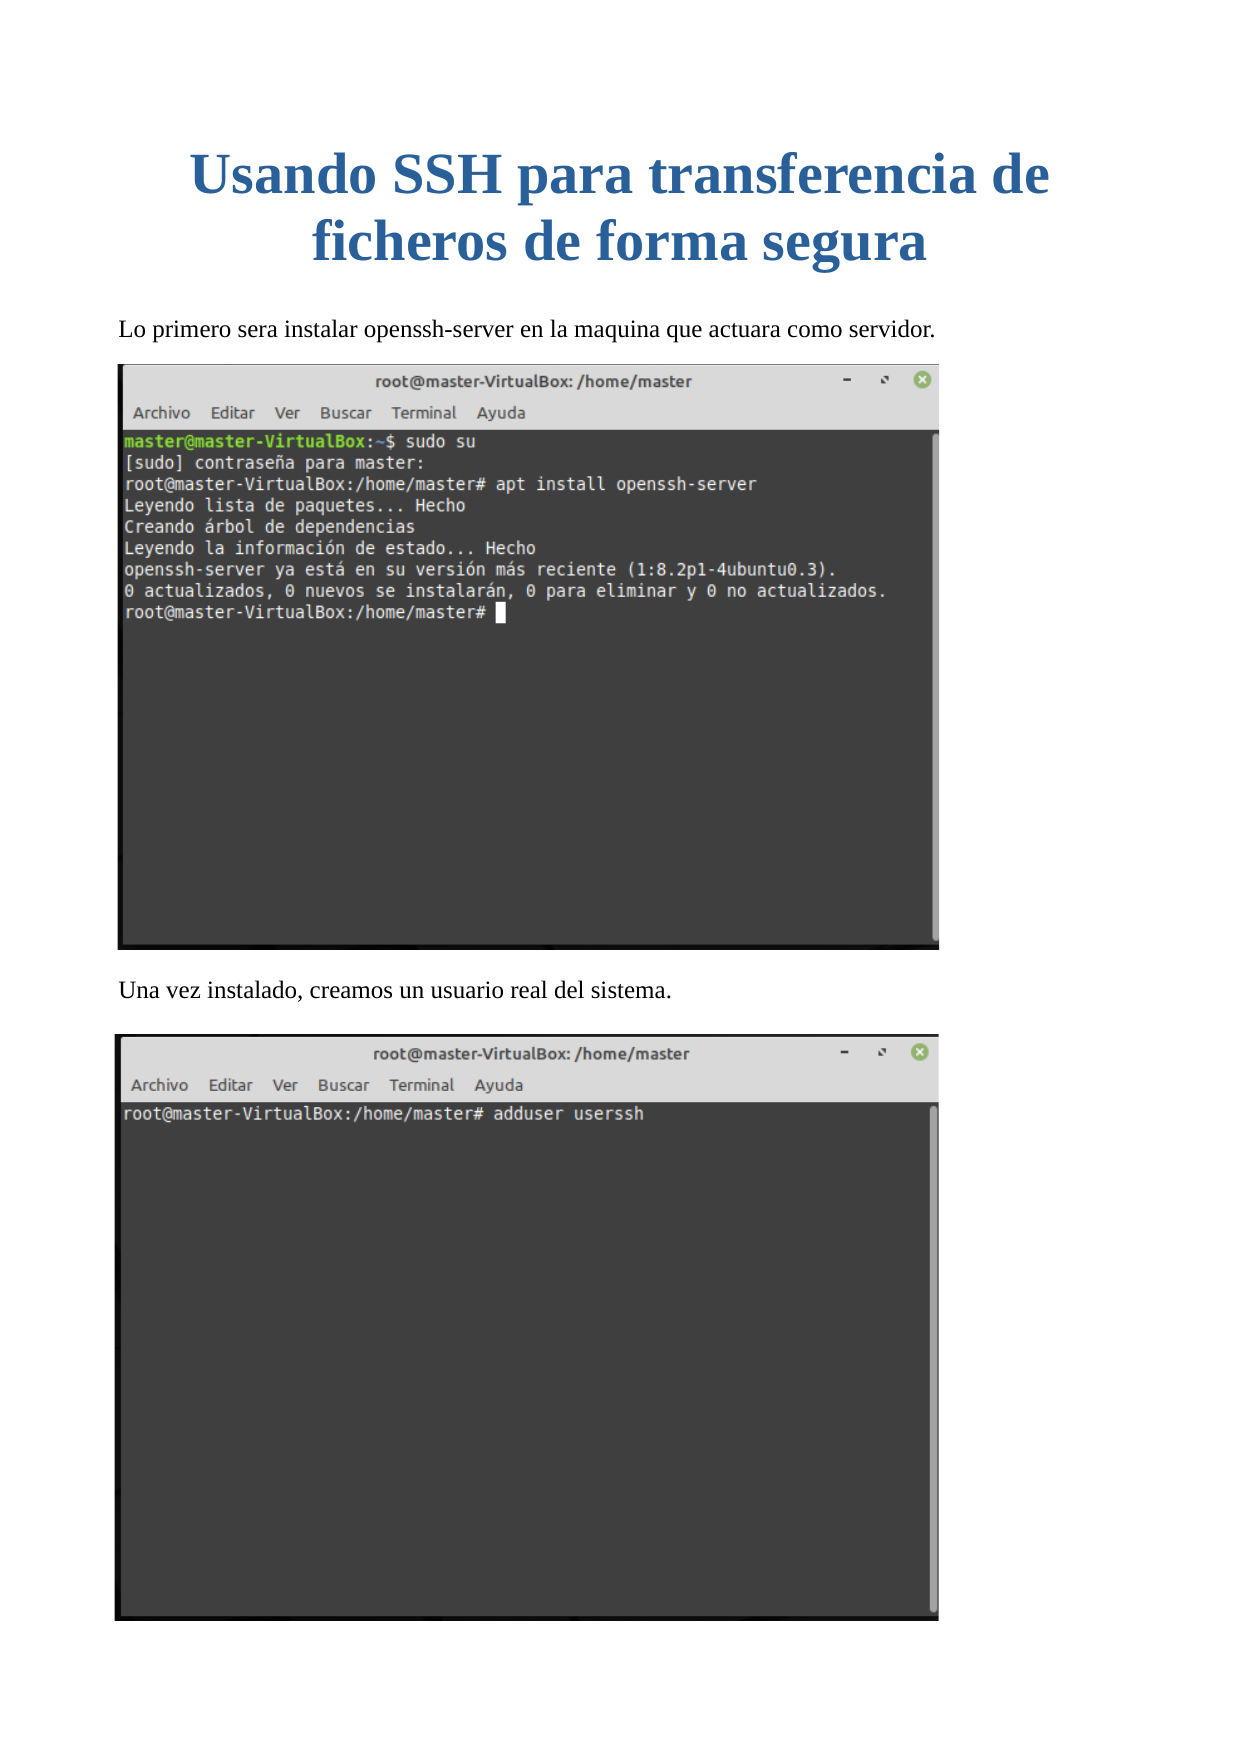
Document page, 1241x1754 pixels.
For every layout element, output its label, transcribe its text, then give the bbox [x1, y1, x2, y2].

picture [763, 364, 940, 950]
subtitle Usando SSH para transferencia de ficheros de forma segura [118, 139, 1122, 273]
picture [480, 1034, 939, 1621]
text Lo primero sera instalar openssh-server en la maquina que actuara como servidor. [118, 314, 1122, 343]
text Una vez instalado, creamos un usuario real del sistema. [118, 976, 1122, 1004]
